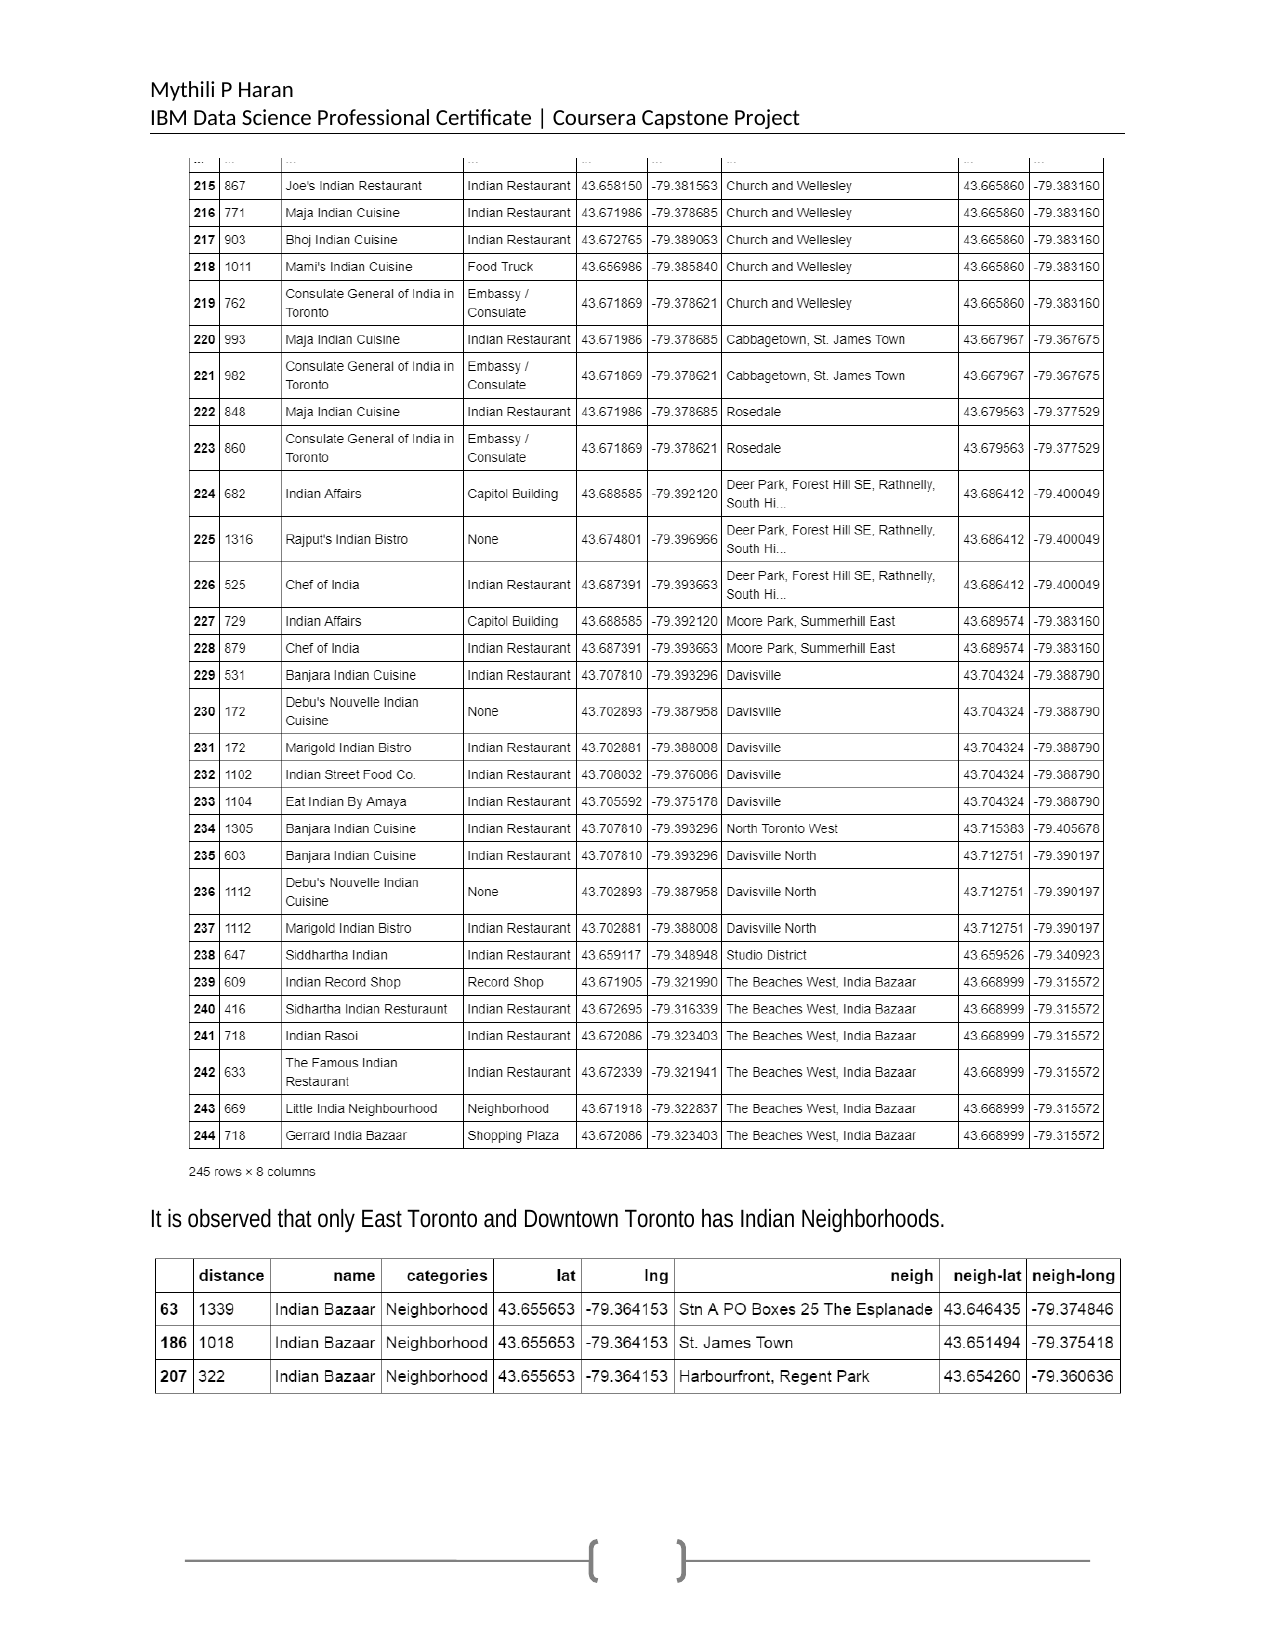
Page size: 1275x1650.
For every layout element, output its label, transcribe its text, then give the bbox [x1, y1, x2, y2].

text It is observed that only East Toronto and Downtown Toronto has Indian Neighborhoods. [150, 1204, 1125, 1233]
picture [150, 1251, 1125, 1401]
picture [150, 150, 1125, 1186]
